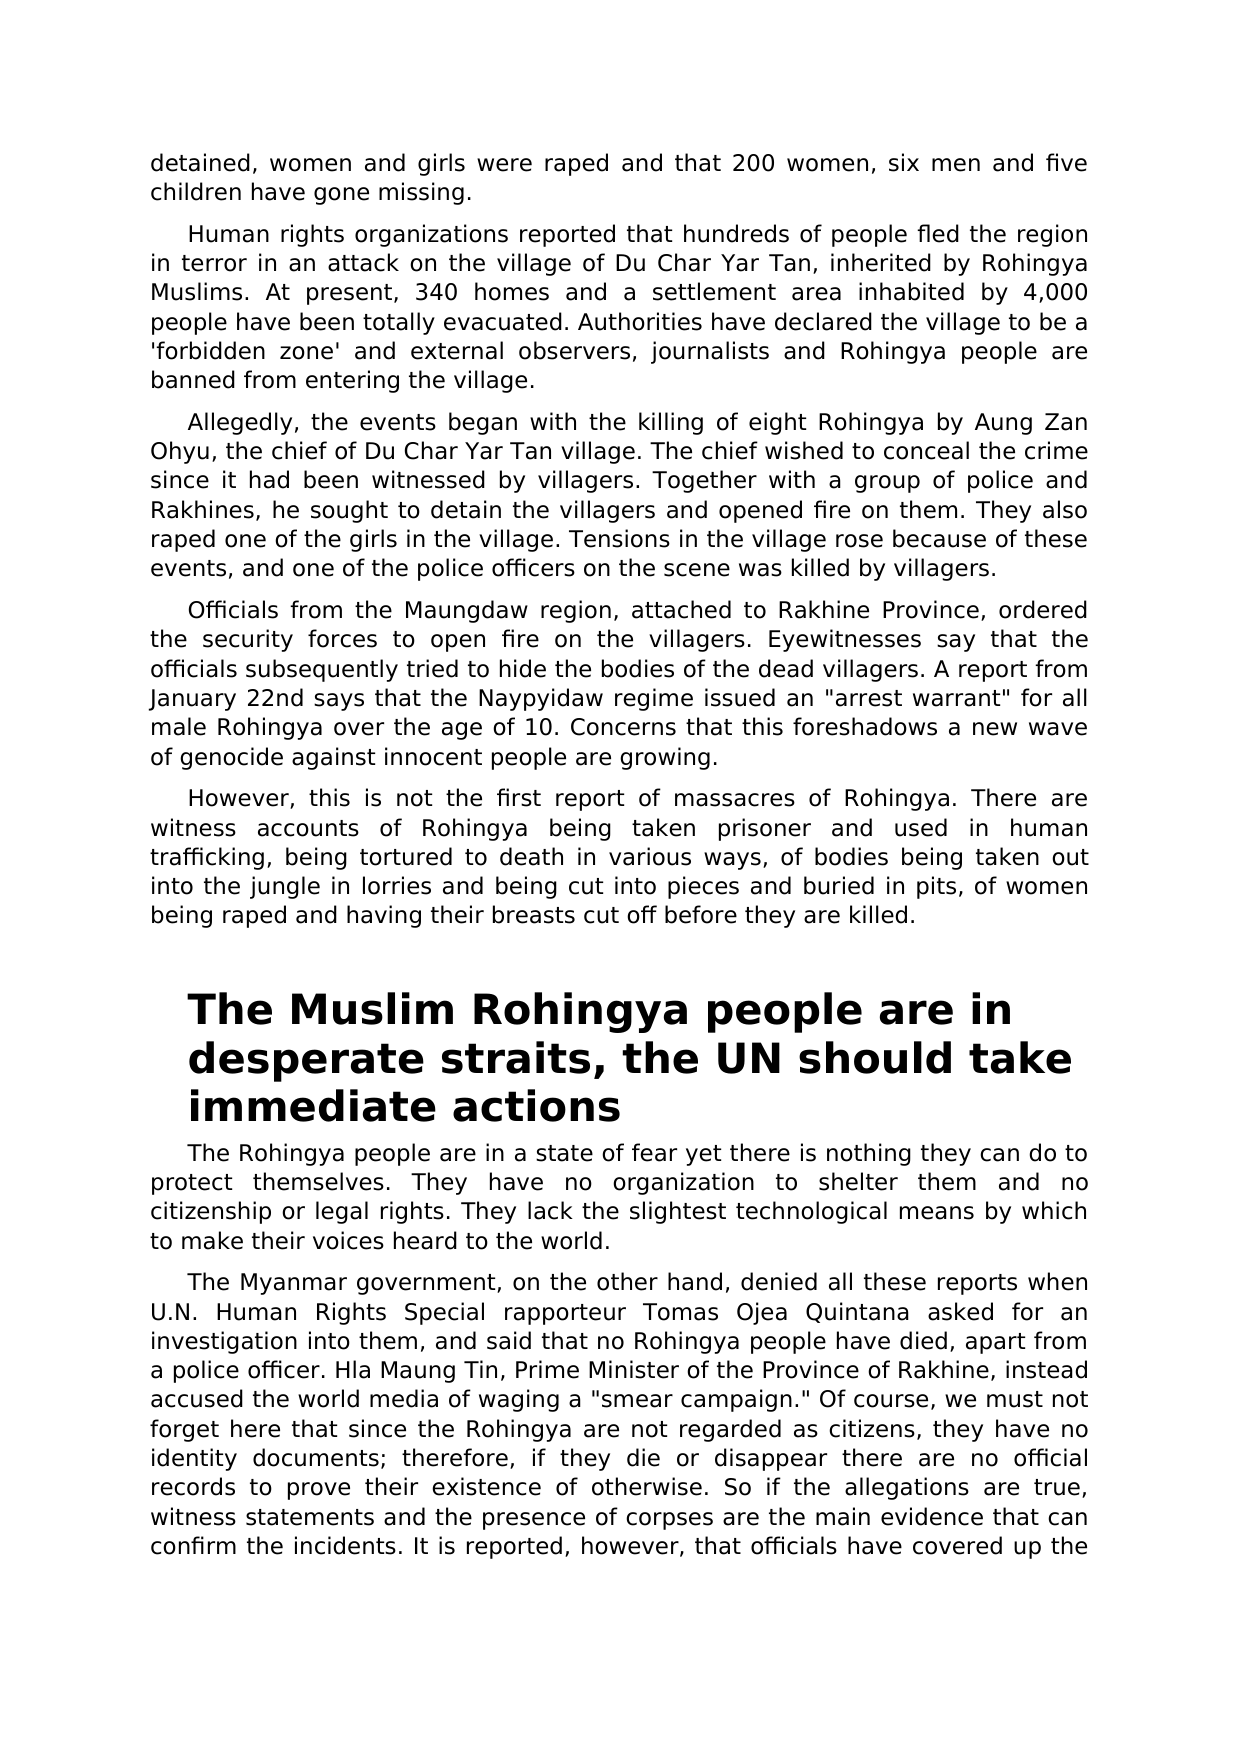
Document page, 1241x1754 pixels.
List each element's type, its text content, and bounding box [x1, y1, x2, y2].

text detained, women and girls were raped and that 200 women, six men and five children have gone missing. [150, 150, 1090, 206]
text Allegedly, the events began with the killing of eight Rohingya by Aung Zan Ohyu, the chief of Du Char Yar Tan village. The chief wished to conceal the crime since it had been witnessed by villagers. Together with a group of police and Rakhines, he sought to detain the villagers and opened fire on them. They also raped one of the girls in the village. Tensions in the village rose because of these events, and one of the police officers on the scene was killed by villagers. [150, 409, 1090, 582]
text Human rights organizations reported that hundreds of people fled the region in terror in an attack on the village of Du Char Yar Tan, inherited by Rohingya Muslims. At present, 340 homes and a settlement area inhabited by 4,000 people have been totally evacuated. Authorities have declared the village to be a 'forbidden zone' and external observers, journalists and Rohingya people are banned from entering the village. [150, 221, 1090, 394]
text Officials from the Maungdaw region, attached to Rakhine Province, ordered the security forces to open fire on the villagers. Eyewitnesses say that the officials subsequently tried to hide the bodies of the dead villagers. A report from January 22nd says that the Naypyidaw regime issued an "arrest warrant" for all male Rohingya over the age of 10. Concerns that this foreshadows a new wave of genocide against innocent people are growing. [150, 597, 1090, 770]
subtitle The Muslim Rohingya people are in desperate straits, the UN should take immediate actions [187, 986, 1090, 1132]
text The Myanmar government, on the other hand, denied all these reports when U.N. Human Rights Special rapporteur Tomas Ojea Quintana asked for an investigation into them, and said that no Rohingya people have died, apart from a police officer. Hla Maung Tin, Prime Minister of the Province of Rakhine, instead accused the world media of waging a "smear campaign." Of course, we must not forget here that since the Rohingya are not regarded as citizens, they have no identity documents; therefore, if they die or disappear there are no official records to prove their existence of otherwise. So if the allegations are true, witness statements and the presence of corpses are the main evidence that can confirm the incidents. It is reported, however, that officials have covered up the [150, 1269, 1090, 1560]
text The Rohingya people are in a state of fear yet there is nothing they can do to protect themselves. They have no organization to shelter them and no citizenship or legal rights. They lack the slightest technological means by which to make their voices heard to the world. [150, 1140, 1090, 1254]
text However, this is not the first report of massacres of Rohingya. There are witness accounts of Rohingya being taken prisoner and used in human trafficking, being tortured to death in various ways, of bodies being taken out into the jungle in lorries and being cut into pieces and buried in pits, of women being raped and having their breasts cut off before they are killed. [150, 785, 1090, 929]
